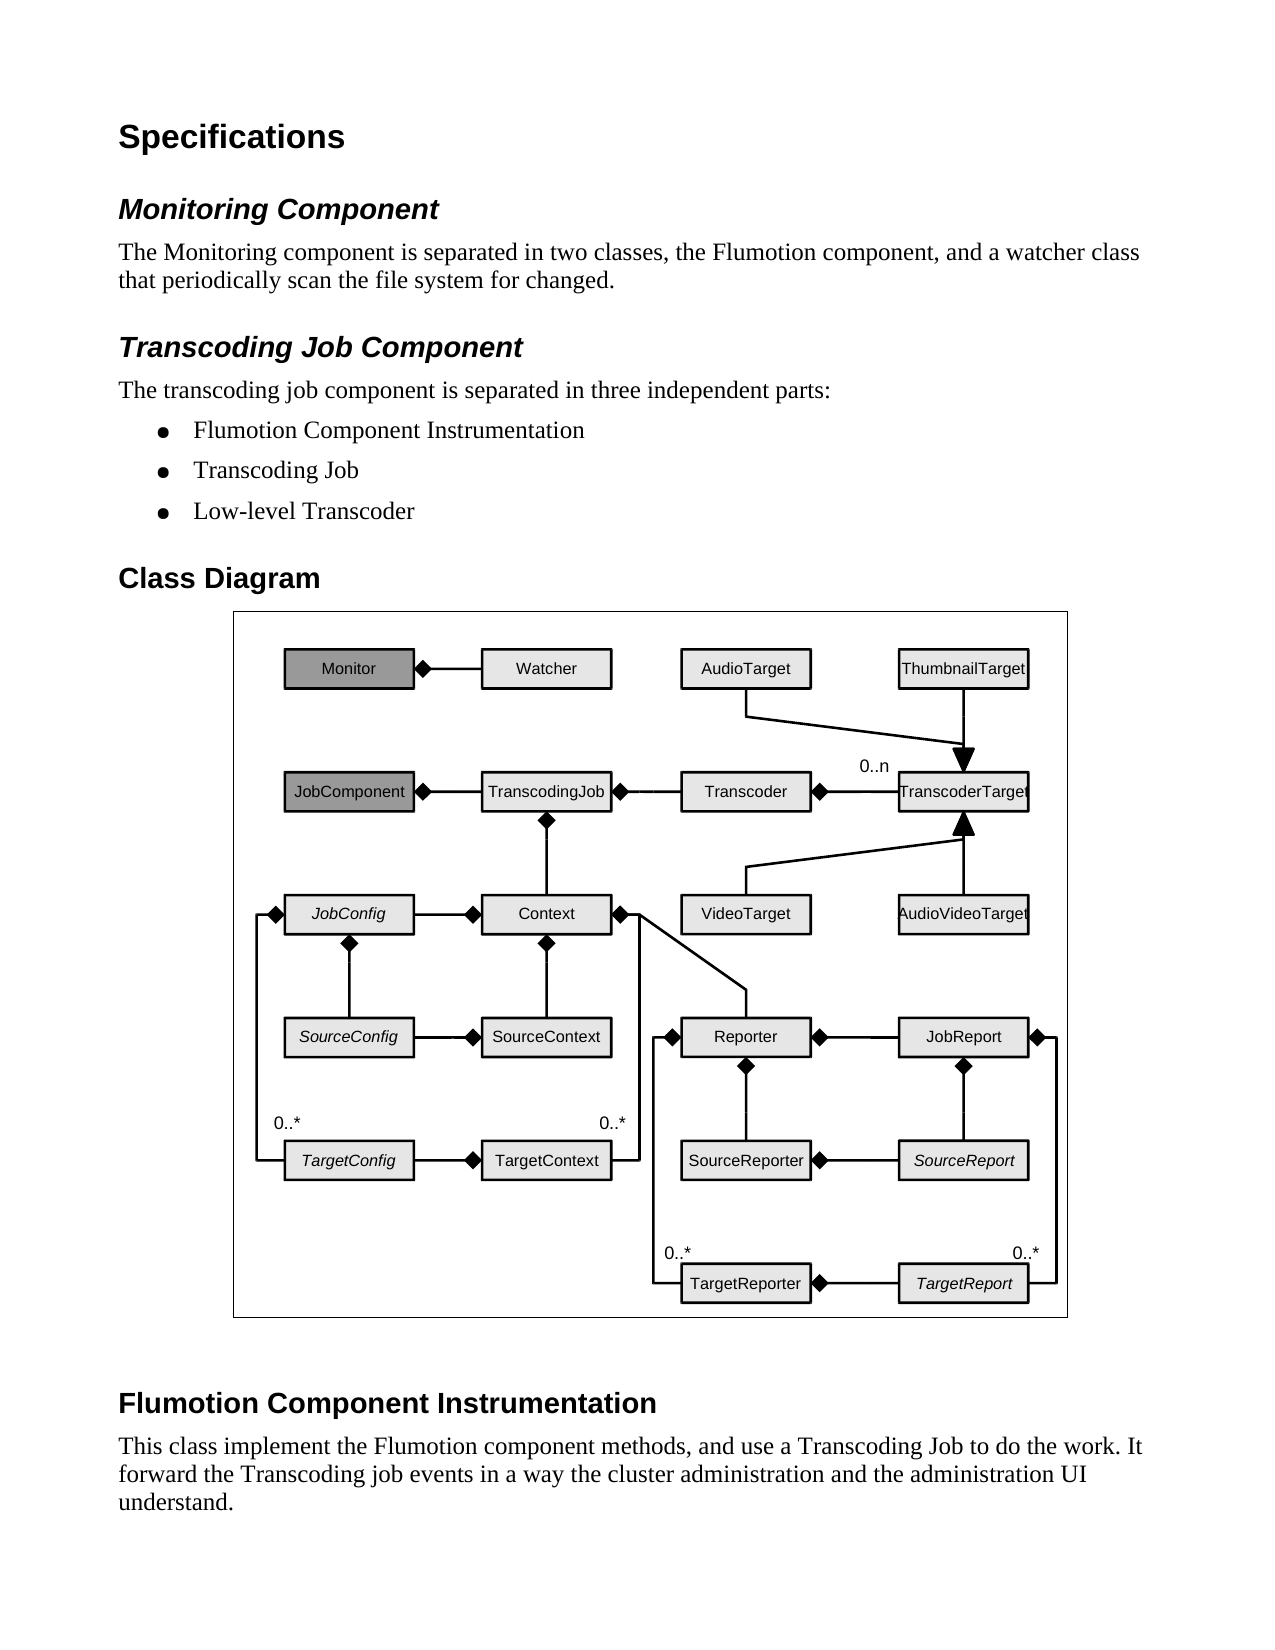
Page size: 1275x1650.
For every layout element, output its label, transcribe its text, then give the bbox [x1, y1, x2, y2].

list Low-level Transcoder [156, 497, 1157, 524]
text The Monitoring component is separated in two classes, the Flumotion component, and a watcher class that periodically scan the file system for changed. [118, 238, 1157, 294]
text The transcoding job component is separated in three independent parts: [118, 376, 1157, 404]
list Transcoding Job [156, 457, 1157, 484]
subtitle Transcoding Job Component [118, 331, 1157, 364]
subtitle Class Diagram [118, 562, 1157, 595]
text This class implement the Flumotion component methods, and use a Transcoding Job to do the work. It forward the Transcoding job events in a way the cluster administration and the administration UI understand. [118, 1432, 1157, 1515]
subtitle Monitoring Component [118, 193, 1157, 226]
subtitle Specifications [118, 118, 1157, 156]
list Flumotion Component Instrumentation [156, 416, 1157, 444]
subtitle Flumotion Component Instrumentation [118, 1387, 1157, 1420]
